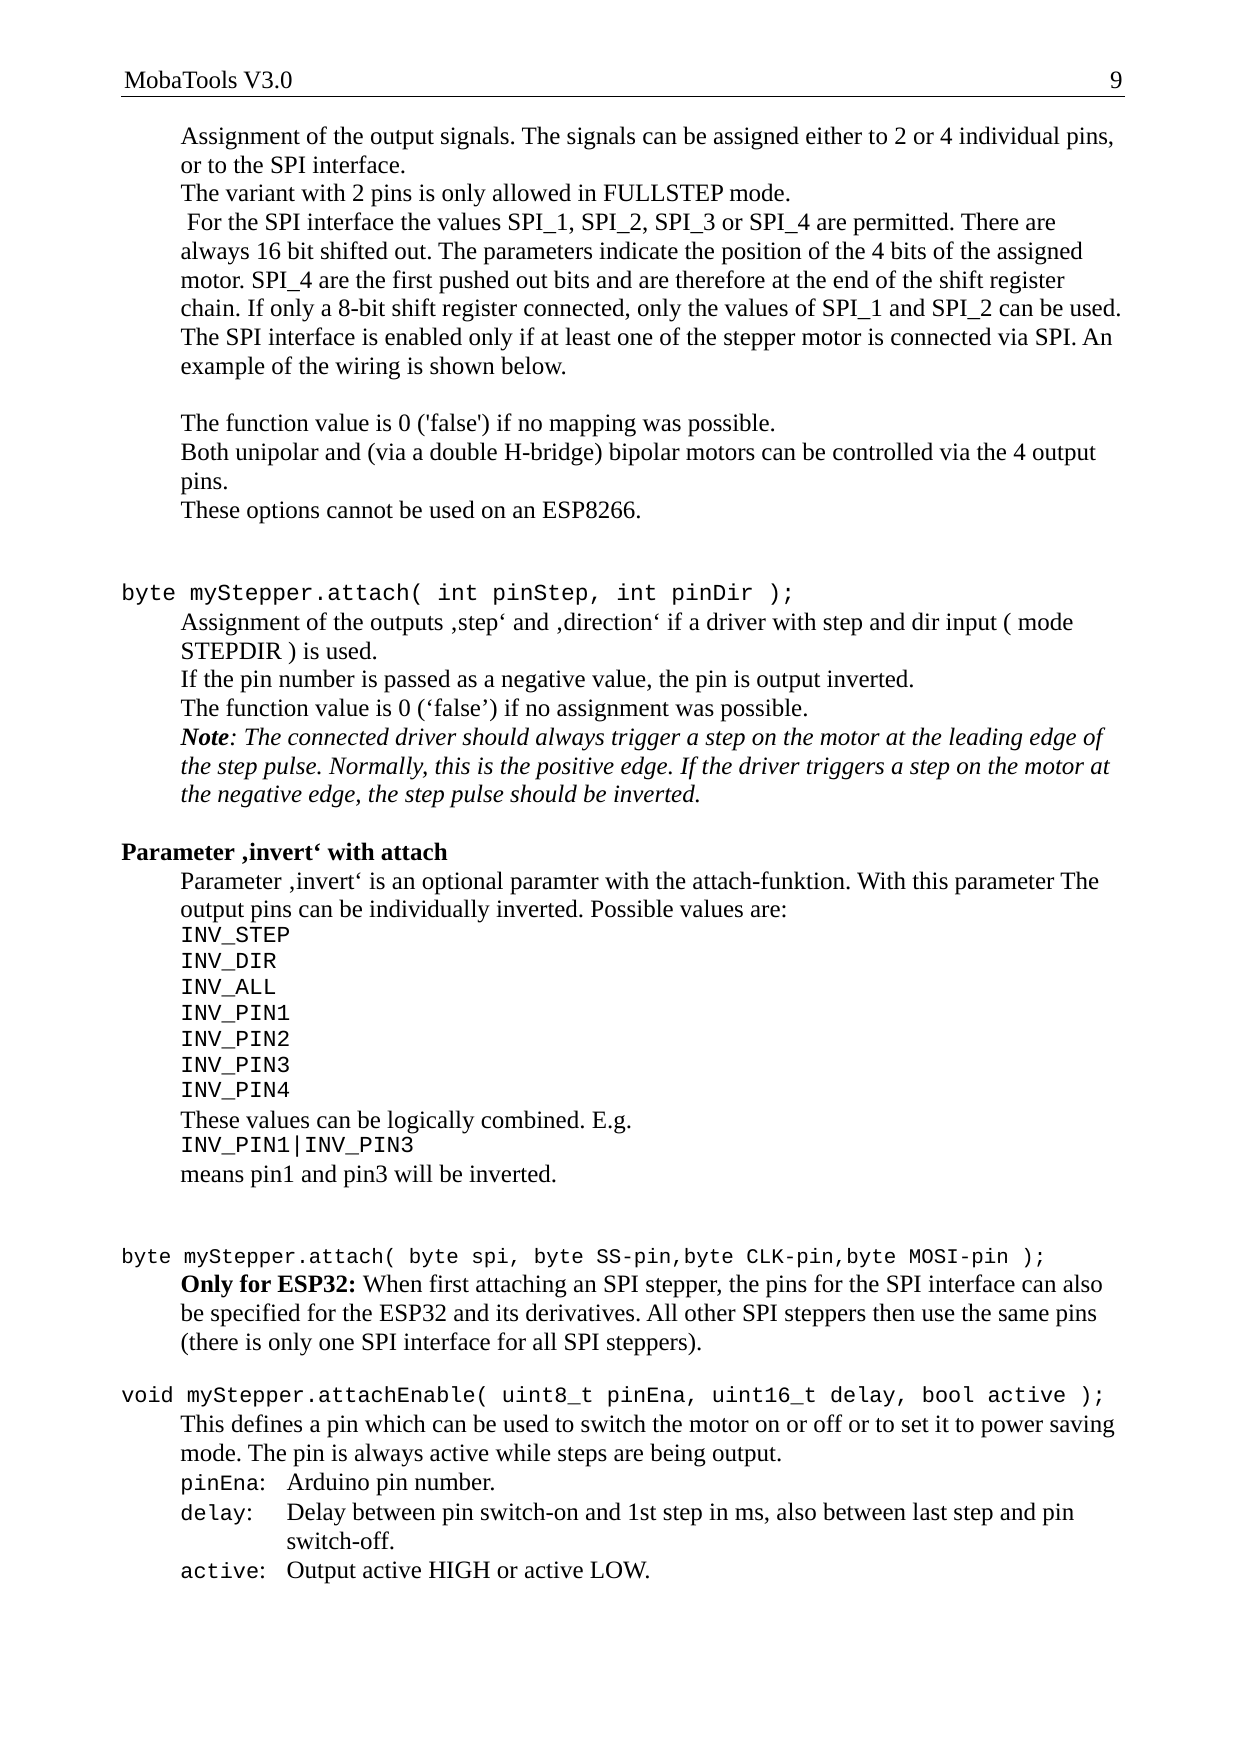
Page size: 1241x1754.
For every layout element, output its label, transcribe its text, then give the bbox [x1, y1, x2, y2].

text INV_ALL [180, 975, 1125, 1001]
text INV_PIN4 [180, 1079, 1125, 1105]
text byte myStepper.attach( int pinStep, int pinDir ); [121, 581, 1125, 607]
text means pin1 and pin3 will be inverted. [180, 1159, 1125, 1188]
text INV_PIN3 [180, 1053, 1125, 1079]
text pinEna: Arduino pin number. [180, 1467, 1125, 1497]
text The function value is 0 ('false') if no mapping was possible. [180, 408, 1125, 437]
text The variant with 2 pins is only allowed in FULLSTEP mode. [180, 178, 1125, 207]
text active: Output active HIGH or active LOW. [180, 1555, 1125, 1585]
text byte myStepper.attach( byte spi, byte SS-pin,byte CLK-pin,byte MOSI-pin ); [121, 1246, 1125, 1269]
text If the pin number is passed as a negative value, the pin is output inverted. The function value is 0 (‘false’) if no assignment was possible. Note: The connected driver should always trigger a step on the motor at the leading edge of the step pulse. Normally, this is the positive edge. If the driver triggers a step on the motor at the negative edge, the step pulse should be inverted. [180, 664, 1125, 808]
text Both unipolar and (via a double H-bridge) bipolar motors can be controlled via the 4 output pins. [180, 437, 1125, 495]
text delay: Delay between pin switch-on and 1st step in ms, also between last step and pin switch-off. [180, 1497, 1125, 1555]
text Only for ESP32: When first attaching an SPI stepper, the pins for the SPI interface can also be specified for the ESP32 and its derivatives. All other SPI steppers then use the same pins (there is only one SPI interface for all SPI steppers). [180, 1269, 1125, 1356]
text Parameter ‚invert‘ is an optional paramter with the attach-funktion. With this parameter The output pins can be individually inverted. Possible values are: [180, 866, 1125, 923]
text These options cannot be used on an ESP8266. [180, 495, 1125, 523]
text This defines a pin which can be used to switch the motor on or off or to set it to power saving mode. The pin is always active while steps are being output. [180, 1409, 1125, 1467]
text Assignment of the output signals. The signals can be assigned either to 2 or 4 individual pins, or to the SPI interface. [180, 121, 1125, 178]
text For the SPI interface the values SPI_1, SPI_2, SPI_3 or SPI_4 are permitted. There are always 16 bit shifted out. The parameters indicate the position of the 4 bits of the assigned motor. SPI_4 are the first pushed out bits and are therefore at the end of the shift register chain. If only a 8-bit shift register connected, only the values of SPI_1 and SPI_2 can be used. [180, 207, 1125, 322]
text The SPI interface is enabled only if at least one of the stepper motor is connected via SPI. An example of the wiring is shown below. [180, 322, 1125, 380]
text INV_DIR [180, 949, 1125, 975]
text Assignment of the outputs ‚step‘ and ‚direction‘ if a driver with step and dir input ( mode STEPDIR ) is used. [180, 607, 1125, 664]
text INV_STEP [180, 923, 1125, 949]
text Parameter ‚invert‘ with attach [121, 837, 1125, 866]
text INV_PIN1|INV_PIN3 [180, 1133, 1125, 1159]
text INV_PIN1 [180, 1001, 1125, 1027]
text INV_PIN2 [180, 1027, 1125, 1053]
text These values can be logically combined. E.g. [180, 1105, 1125, 1133]
text void myStepper.attachEnable( uint8_t pinEna, uint16_t delay, bool active ); [121, 1384, 1125, 1409]
